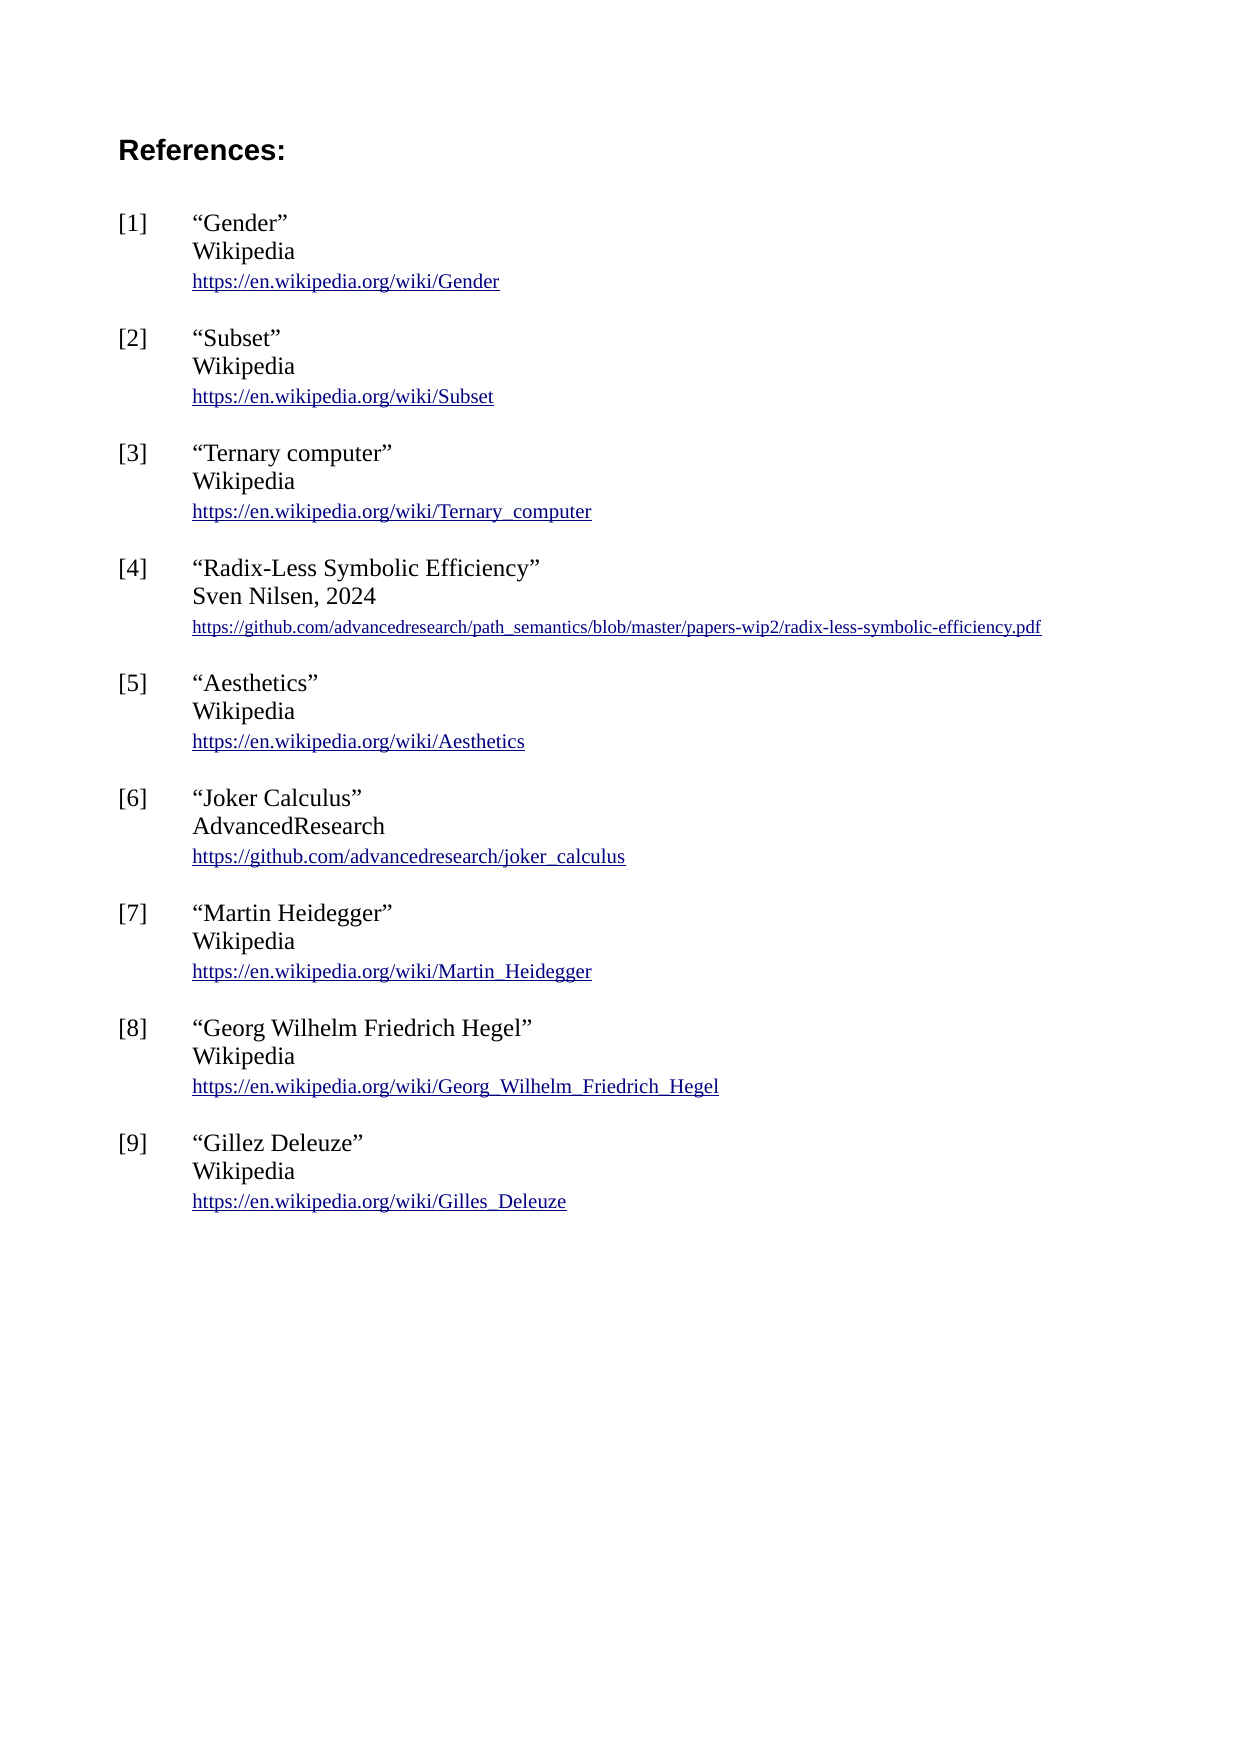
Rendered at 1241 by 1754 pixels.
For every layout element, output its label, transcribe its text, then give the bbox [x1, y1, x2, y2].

text https://en.wikipedia.org/wiki/Martin_Heidegger [118, 955, 1122, 984]
text Wikipedia [118, 351, 1122, 380]
text https://en.wikipedia.org/wiki/Aesthetics [118, 725, 1122, 754]
text Wikipedia [118, 1041, 1122, 1070]
text Sven Nilsen, 2024 [118, 581, 1122, 610]
text [2] “Subset” [118, 323, 1122, 351]
text Wikipedia [118, 696, 1122, 725]
text https://en.wikipedia.org/wiki/Gilles_Deleuze [118, 1185, 1122, 1214]
text https://en.wikipedia.org/wiki/Ternary_computer [118, 495, 1122, 524]
text Wikipedia [118, 466, 1122, 495]
text https://en.wikipedia.org/wiki/Subset [118, 380, 1122, 409]
text [8] “Georg Wilhelm Friedrich Hegel” [118, 1013, 1122, 1041]
text Wikipedia [118, 1156, 1122, 1185]
text https://github.com/advancedresearch/path_semantics/blob/master/papers-wip2/radix-less-symbolic-efficiency.pdf [118, 610, 1122, 639]
subtitle References: [118, 133, 1122, 166]
text AdvancedResearch [118, 811, 1122, 840]
text [4] “Radix-Less Symbolic Efficiency” [118, 553, 1122, 581]
text [6] “Joker Calculus” [118, 783, 1122, 811]
text Wikipedia [118, 926, 1122, 955]
text [1] “Gender” [118, 208, 1122, 236]
text [7] “Martin Heidegger” [118, 898, 1122, 926]
text [5] “Aesthetics” [118, 668, 1122, 696]
text [3] “Ternary computer” [118, 438, 1122, 466]
text Wikipedia [118, 236, 1122, 265]
text [9] “Gillez Deleuze” [118, 1128, 1122, 1156]
text https://en.wikipedia.org/wiki/Gender [118, 265, 1122, 294]
text https://github.com/advancedresearch/joker_calculus [118, 840, 1122, 869]
text https://en.wikipedia.org/wiki/Georg_Wilhelm_Friedrich_Hegel [118, 1070, 1122, 1099]
